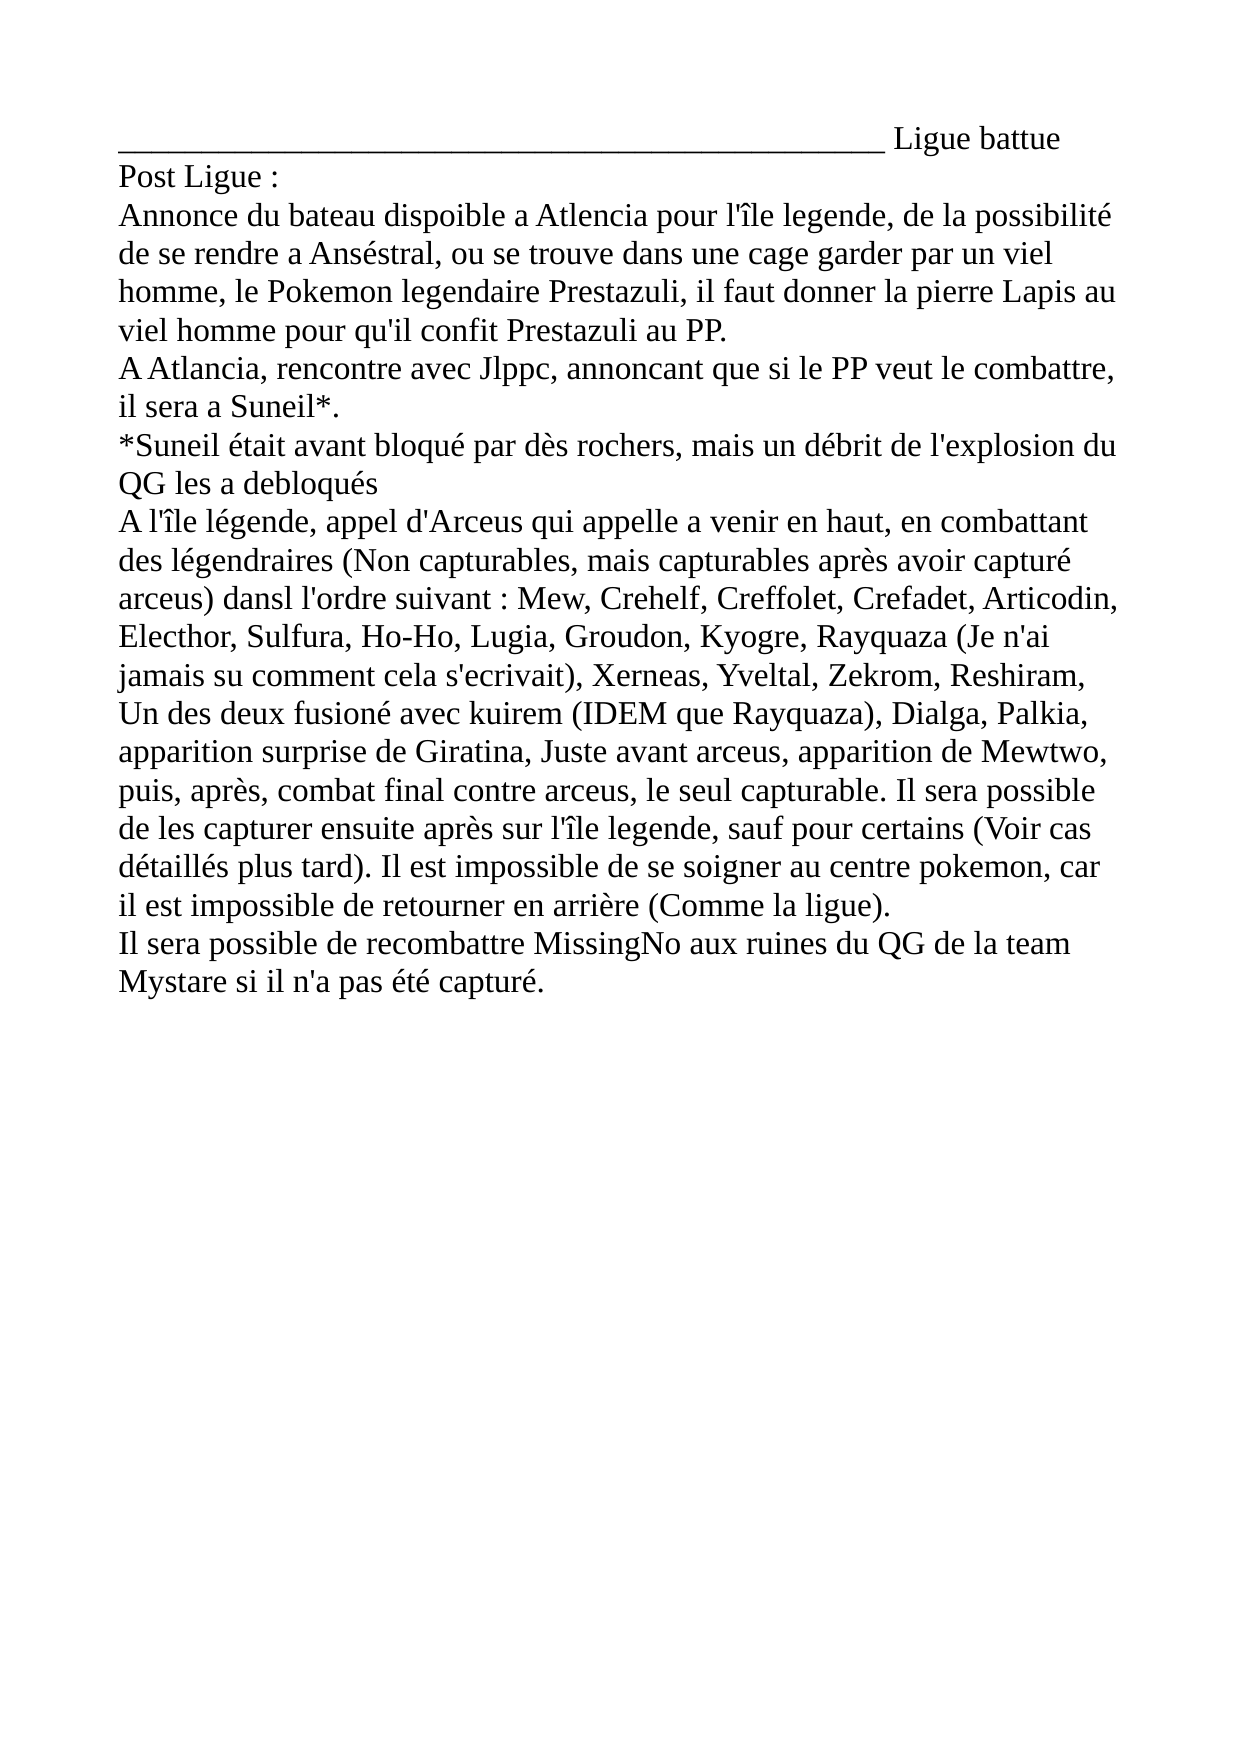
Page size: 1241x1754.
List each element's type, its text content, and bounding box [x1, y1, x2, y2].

text A l'île légende, appel d'Arceus qui appelle a venir en haut, en combattant des légendraires (Non capturables, mais capturables après avoir capturé arceus) dansl l'ordre suivant : Mew, Crehelf, Creffolet, Crefadet, Articodin, Electhor, Sulfura, Ho-Ho, Lugia, Groudon, Kyogre, Rayquaza (Je n'ai jamais su comment cela s'ecrivait), Xerneas, Yveltal, Zekrom, Reshiram, Un des deux fusioné avec kuirem (IDEM que Rayquaza), Dialga, Palkia, apparition surprise de Giratina, Juste avant arceus, apparition de Mewtwo, puis, après, combat final contre arceus, le seul capturable. Il sera possible de les capturer ensuite après sur l'île legende, sauf pour certains (Voir cas détaillés plus tard). Il est impossible de se soigner au centre pokemon, car il est impossible de retourner en arrière (Comme la ligue). [118, 501, 1122, 923]
text ______________________________________________ Ligue battue [118, 118, 1122, 156]
text A Atlancia, rencontre avec Jlppc, annoncant que si le PP veut le combattre, il sera a Suneil*. [118, 348, 1122, 425]
text Annonce du bateau dispoible a Atlencia pour l'île legende, de la possibilité de se rendre a Anséstral, ou se trouve dans une cage garder par un viel homme, le Pokemon legendaire Prestazuli, il faut donner la pierre Lapis au viel homme pour qu'il confit Prestazuli au PP. [118, 195, 1122, 348]
text Post Ligue : [118, 156, 1122, 195]
text *Suneil était avant bloqué par dès rochers, mais un débrit de l'explosion du QG les a debloqués [118, 425, 1122, 501]
text Il sera possible de recombattre MissingNo aux ruines du QG de la team Mystare si il n'a pas été capturé. [118, 923, 1122, 1000]
